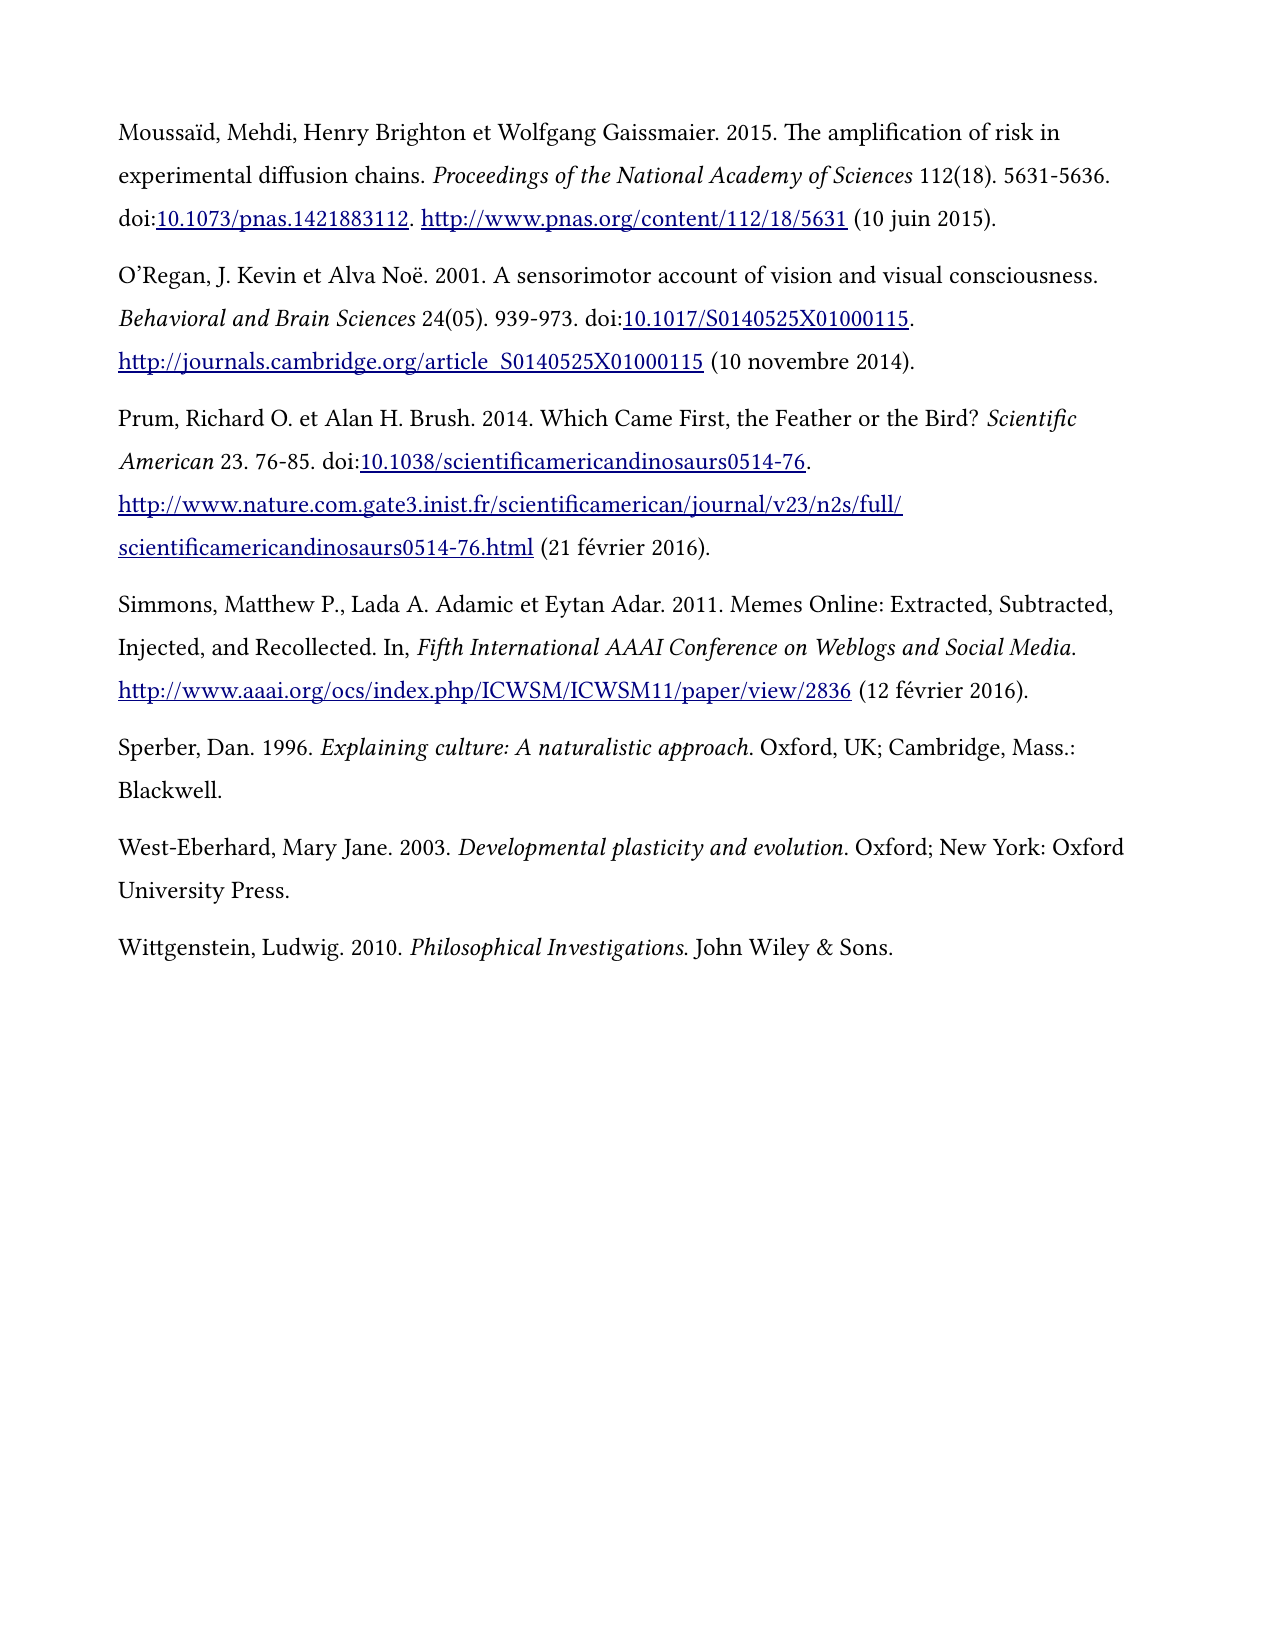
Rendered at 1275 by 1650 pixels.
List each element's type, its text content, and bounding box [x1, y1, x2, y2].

text Simmons, Matthew P., Lada A. Adamic et Eytan Adar. 2011. Memes Online: Extracted, Subtracted, Injected, and Recollected. In, Fifth International AAAI Conference on Weblogs and Social Media. http://www.aaai.org/ocs/index.php/ICWSM/ICWSM11/paper/view/2836 (12 février 2016). [118, 590, 1157, 704]
text O’Regan, J. Kevin et Alva Noë. 2001. A sensorimotor account of vision and visual consciousness. Behavioral and Brain Sciences 24(05). 939‑973. doi:10.1017/S0140525X01000115. http://journals.cambridge.org/article_S0140525X01000115 (10 novembre 2014). [118, 261, 1157, 375]
text Wittgenstein, Ludwig. 2010. Philosophical Investigations. John Wiley & Sons. [118, 933, 1157, 962]
text West-Eberhard, Mary Jane. 2003. Developmental plasticity and evolution. Oxford; New York: Oxford University Press. [118, 833, 1157, 904]
text Prum, Richard O. et Alan H. Brush. 2014. Which Came First, the Feather or the Bird? Scientific American 23. 76‑85. doi:10.1038/scientificamericandinosaurs0514-76. http://www.nature.com.gate3.inist.fr/scientificamerican/journal/v23/n2s/full/scientificamericandinosaurs0514-76.html (21 février 2016). [118, 404, 1157, 561]
text Moussaïd, Mehdi, Henry Brighton et Wolfgang Gaissmaier. 2015. The amplification of risk in experimental diffusion chains. Proceedings of the National Academy of Sciences 112(18). 5631‑5636. doi:10.1073/pnas.1421883112. http://www.pnas.org/content/112/18/5631 (10 juin 2015). [118, 118, 1157, 232]
text Sperber, Dan. 1996. Explaining culture: A naturalistic approach. Oxford, UK; Cambridge, Mass.: Blackwell. [118, 733, 1157, 804]
